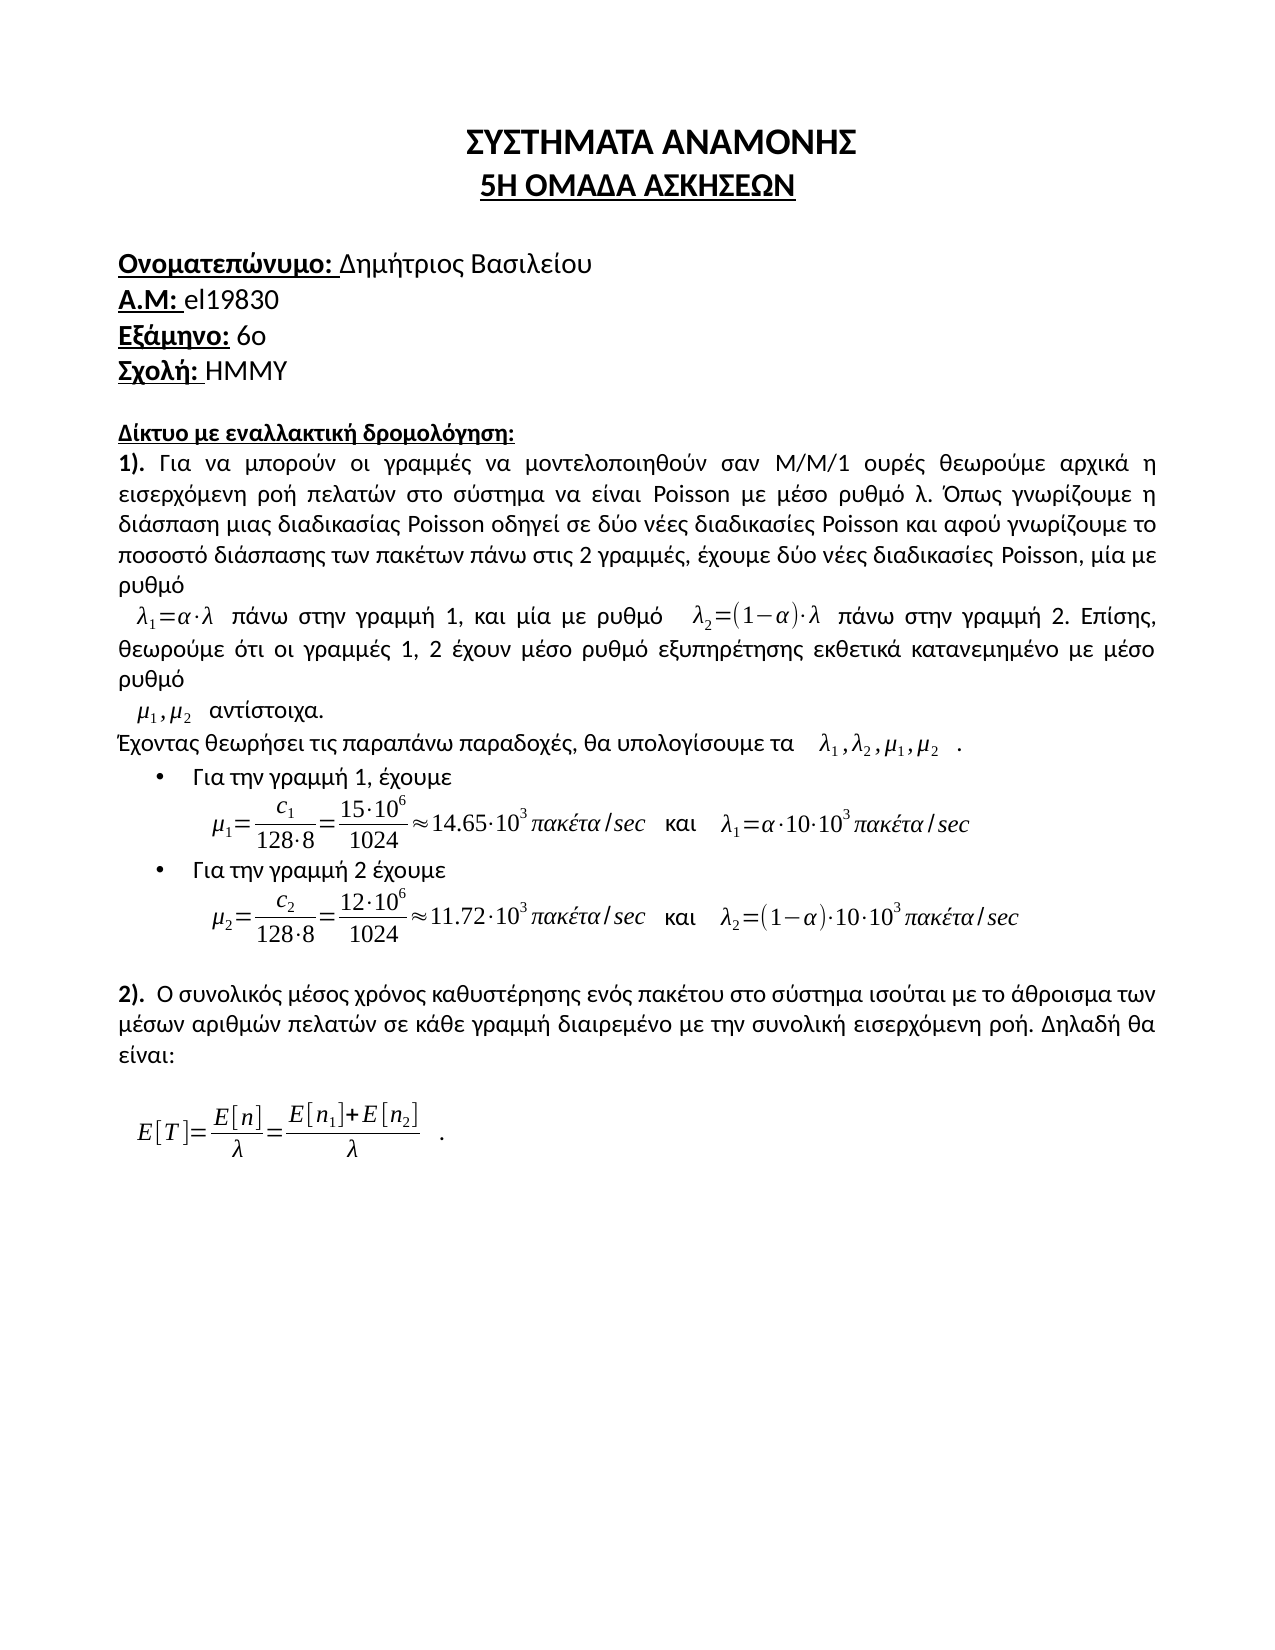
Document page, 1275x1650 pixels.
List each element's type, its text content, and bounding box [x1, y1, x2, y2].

text Σχολή: ΗΜΜΥ [118, 352, 1157, 388]
text 5Η ΟΜΑΔΑ ΑΣΚΗΣΕΩΝ [118, 164, 1157, 205]
text πάνω στην γραμμή 1, και μία με ρυθμό πάνω στην γραμμή 2. Επίσης, θεωρούμε ότι οι γραμμές 1, 2 έχουν μέσο ρυθμό εξυπηρέτησης εκθετικά κατανεμημένο με μέσο ρυθμό [118, 600, 1157, 694]
text 2). Ο συνολικός μέσος χρόνος καθυστέρησης ενός πακέτου στο σύστημα ισούται με το άθροισμα των μέσων αριθμών πελατών σε κάθε γραμμή διαιρεμένο με την συνολική εισερχόμενη ροή. Δηλαδή θα είναι: [118, 978, 1157, 1069]
text Α.Μ: el19830 [118, 281, 1157, 317]
text ΣΥΣΤΗΜΑΤΑ ΑΝΑΜΟΝΗΣ [118, 118, 1157, 164]
list και [156, 884, 1157, 947]
list Για την γραμμή 1, έχουμε [156, 761, 1157, 791]
text . [118, 1100, 1157, 1163]
text 1). Για να μπορούν οι γραμμές να μοντελοποιηθούν σαν M/M/1 ουρές θεωρούμε αρχικά η εισερχόμενη ροή πελατών στο σύστημα να είναι Poisson με μέσο ρυθμό λ. Όπως γνωρίζουμε η διάσπαση μιας διαδικασίας Poisson οδηγεί σε δύο νέες διαδικασίες Poisson και αφού γνωρίζουμε το ποσοστό διάσπασης των πακέτων πάνω στις 2 γραμμές, έχουμε δύο νέες διαδικασίες Poisson, μία με ρυθμό [118, 447, 1157, 600]
text Ονοματεπώνυμο: Δημήτριος Βασιλείου [118, 245, 1157, 281]
text αντίστοιχα. [118, 694, 1157, 727]
list και [156, 791, 1157, 854]
text Εξάμηνο: 6o [118, 317, 1157, 352]
list Για την γραμμή 2 έχουμε [156, 854, 1157, 884]
text Έχοντας θεωρήσει τις παραπάνω παραδοχές, θα υπολογίσουμε τα . [118, 727, 1157, 761]
text Δίκτυο με εναλλακτική δρομολόγηση: [118, 417, 1157, 447]
